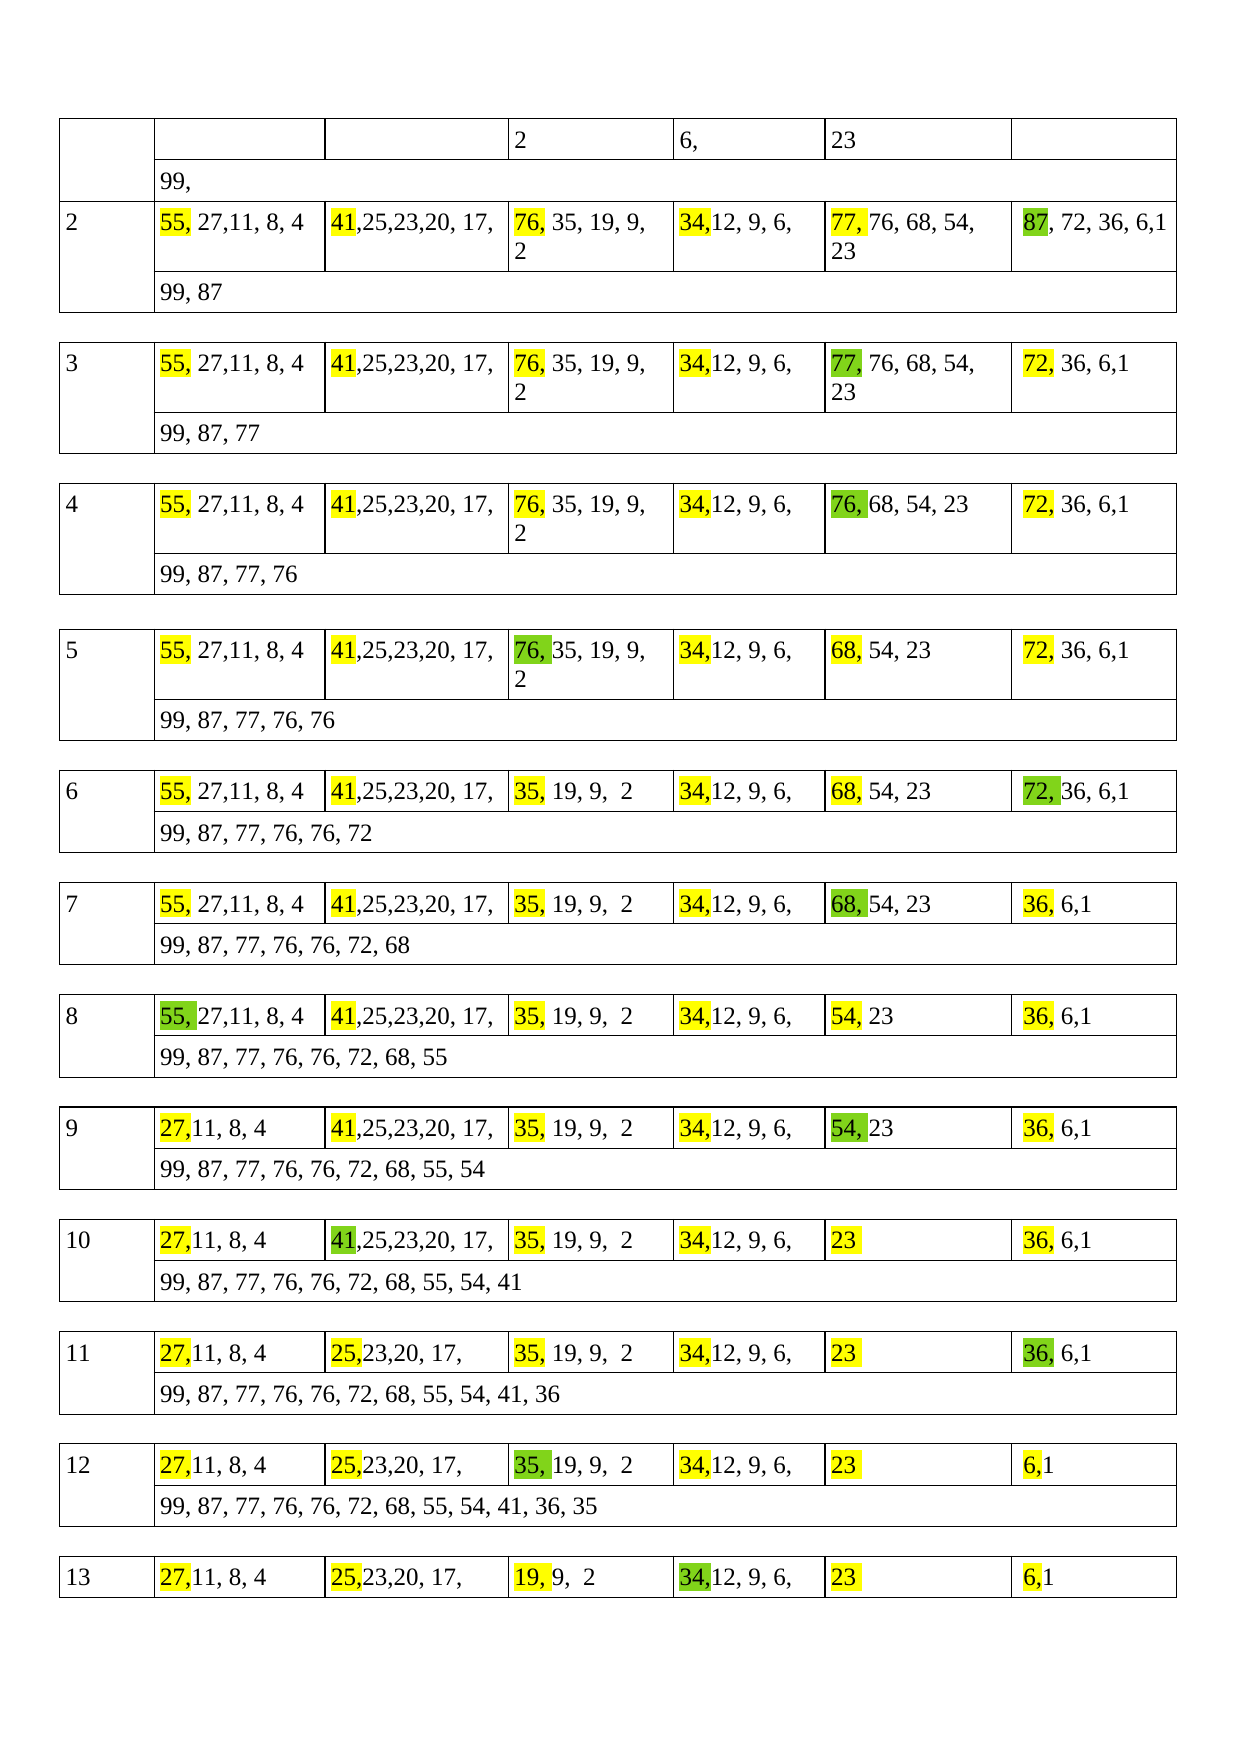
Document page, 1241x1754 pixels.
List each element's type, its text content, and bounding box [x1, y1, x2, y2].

table_cell 2 [60, 202, 154, 312]
table_header 36, 6,1 [1012, 1108, 1176, 1148]
table_header 55, 27,11, 8, 4 [155, 343, 324, 412]
table_header 6 [60, 771, 154, 852]
table_header 3 [60, 343, 154, 453]
table_cell 34,12, 9, 6, [674, 202, 824, 271]
table_cell 77, 76, 68, 54, 23 [826, 202, 1011, 271]
table_header 8 [60, 995, 154, 1077]
table_header 76, 68, 54, 23 [826, 484, 1011, 553]
table_header 27,11, 8, 4 [155, 1108, 324, 1148]
table_header 12 [60, 1444, 154, 1526]
table_header [155, 119, 324, 159]
table_header 68, 54, 23 [826, 771, 1011, 811]
table_header 5 [60, 630, 154, 740]
table_header 23 [826, 1444, 1011, 1484]
table_cell 55, 27,11, 8, 4 [155, 202, 324, 271]
table_header 36, 6,1 [1012, 883, 1176, 923]
table_header 35, 19, 9, 2 [509, 1220, 673, 1260]
table_header 54, 23 [826, 995, 1011, 1035]
table_header 72, 36, 6,1 [1012, 630, 1176, 698]
table_header 41,25,23,20, 17, [326, 771, 508, 811]
table_header 34,12, 9, 6, [674, 1108, 824, 1148]
table_header 72, 36, 6,1 [1012, 771, 1176, 811]
table_cell 76, 35, 19, 9, 2 [509, 202, 673, 271]
table_header 34,12, 9, 6, [674, 630, 824, 698]
table_header 35, 19, 9, 2 [509, 1332, 673, 1372]
table_header 36, 6,1 [1012, 1332, 1176, 1372]
table_header 35, 19, 9, 2 [509, 1444, 673, 1484]
table_cell 99, 87, 77 [155, 413, 1176, 453]
table_header 34,12, 9, 6, [674, 995, 824, 1035]
table_header 6,1 [1012, 1444, 1176, 1484]
table_header 34,12, 9, 6, [674, 1444, 824, 1484]
table_header 34,12, 9, 6, [674, 1220, 824, 1260]
table_cell 99, [155, 160, 1176, 201]
table_header 27,11, 8, 4 [155, 1220, 324, 1260]
table_cell 99, 87, 77, 76, 76 [155, 700, 1176, 740]
table_header 23 [826, 1557, 1011, 1597]
table_header 4 [60, 484, 154, 594]
table_header 11 [60, 1332, 154, 1413]
table_header 72, 36, 6,1 [1012, 343, 1176, 412]
table_header 55, 27,11, 8, 4 [155, 484, 324, 553]
table_header [326, 119, 508, 159]
table_header 41,25,23,20, 17, [326, 995, 508, 1035]
table_header 55, 27,11, 8, 4 [155, 883, 324, 923]
table_header 34,12, 9, 6, [674, 343, 824, 412]
table_header 54, 23 [826, 1108, 1011, 1148]
table_cell 99, 87, 77, 76 [155, 554, 1176, 594]
table_header [60, 119, 154, 201]
table_header 55, 27,11, 8, 4 [155, 630, 324, 698]
table_header 35, 19, 9, 2 [509, 883, 673, 923]
table_header 55, 27,11, 8, 4 [155, 771, 324, 811]
table_header 41,25,23,20, 17, [326, 484, 508, 553]
table_header 34,12, 9, 6, [674, 1557, 824, 1597]
table_header 23 [826, 119, 1011, 159]
table_cell 99, 87, 77, 76, 76, 72, 68, 55, 54, 41, 36, 35 [155, 1486, 1176, 1526]
table_header 35, 19, 9, 2 [509, 771, 673, 811]
table_header 7 [60, 883, 154, 964]
table_cell 99, 87, 77, 76, 76, 72, 68, 55, 54 [155, 1149, 1176, 1189]
table_header 36, 6,1 [1012, 1220, 1176, 1260]
table_header 13 [60, 1557, 154, 1597]
table_cell 99, 87, 77, 76, 76, 72 [155, 812, 1176, 852]
table_header 27,11, 8, 4 [155, 1444, 324, 1484]
table_cell 41,25,23,20, 17, [326, 202, 508, 271]
table_header 27,11, 8, 4 [155, 1557, 324, 1597]
table_header 35, 19, 9, 2 [509, 995, 673, 1035]
table_header 76, 35, 19, 9, 2 [509, 630, 673, 698]
table_header 35, 19, 9, 2 [509, 1108, 673, 1148]
table_header 34,12, 9, 6, [674, 1332, 824, 1372]
table_header 41,25,23,20, 17, [326, 343, 508, 412]
table_header 41,25,23,20, 17, [326, 1108, 508, 1148]
table_header 25,23,20, 17, [326, 1444, 508, 1484]
table_header 6, [674, 119, 824, 159]
table_cell 99, 87, 77, 76, 76, 72, 68 [155, 924, 1176, 964]
table_header 9 [60, 1108, 154, 1189]
table_header [1012, 119, 1176, 159]
table_cell 99, 87, 77, 76, 76, 72, 68, 55, 54, 41, 36 [155, 1373, 1176, 1413]
table_header 36, 6,1 [1012, 995, 1176, 1035]
table_header 10 [60, 1220, 154, 1301]
table_header 72, 36, 6,1 [1012, 484, 1176, 553]
table_header 19, 9, 2 [509, 1557, 673, 1597]
table_header 41,25,23,20, 17, [326, 1220, 508, 1260]
table_header 27,11, 8, 4 [155, 1332, 324, 1372]
table_cell 99, 87, 77, 76, 76, 72, 68, 55 [155, 1036, 1176, 1077]
table_header 68, 54, 23 [826, 883, 1011, 923]
table_header 34,12, 9, 6, [674, 883, 824, 923]
table_cell 87, 72, 36, 6,1 [1012, 202, 1176, 271]
table_header 34,12, 9, 6, [674, 771, 824, 811]
table_header 6,1 [1012, 1557, 1176, 1597]
table_header 2 [509, 119, 673, 159]
table_header 23 [826, 1332, 1011, 1372]
table_header 23 [826, 1220, 1011, 1260]
table_header 55, 27,11, 8, 4 [155, 995, 324, 1035]
table_cell 99, 87 [155, 272, 1176, 312]
table_header 68, 54, 23 [826, 630, 1011, 698]
table_header 25,23,20, 17, [326, 1332, 508, 1372]
table_header 25,23,20, 17, [326, 1557, 508, 1597]
table_header 41,25,23,20, 17, [326, 883, 508, 923]
table_header 77, 76, 68, 54, 23 [826, 343, 1011, 412]
table_header 76, 35, 19, 9, 2 [509, 484, 673, 553]
table_cell 99, 87, 77, 76, 76, 72, 68, 55, 54, 41 [155, 1261, 1176, 1301]
table_header 34,12, 9, 6, [674, 484, 824, 553]
table_header 76, 35, 19, 9, 2 [509, 343, 673, 412]
table_header 41,25,23,20, 17, [326, 630, 508, 698]
